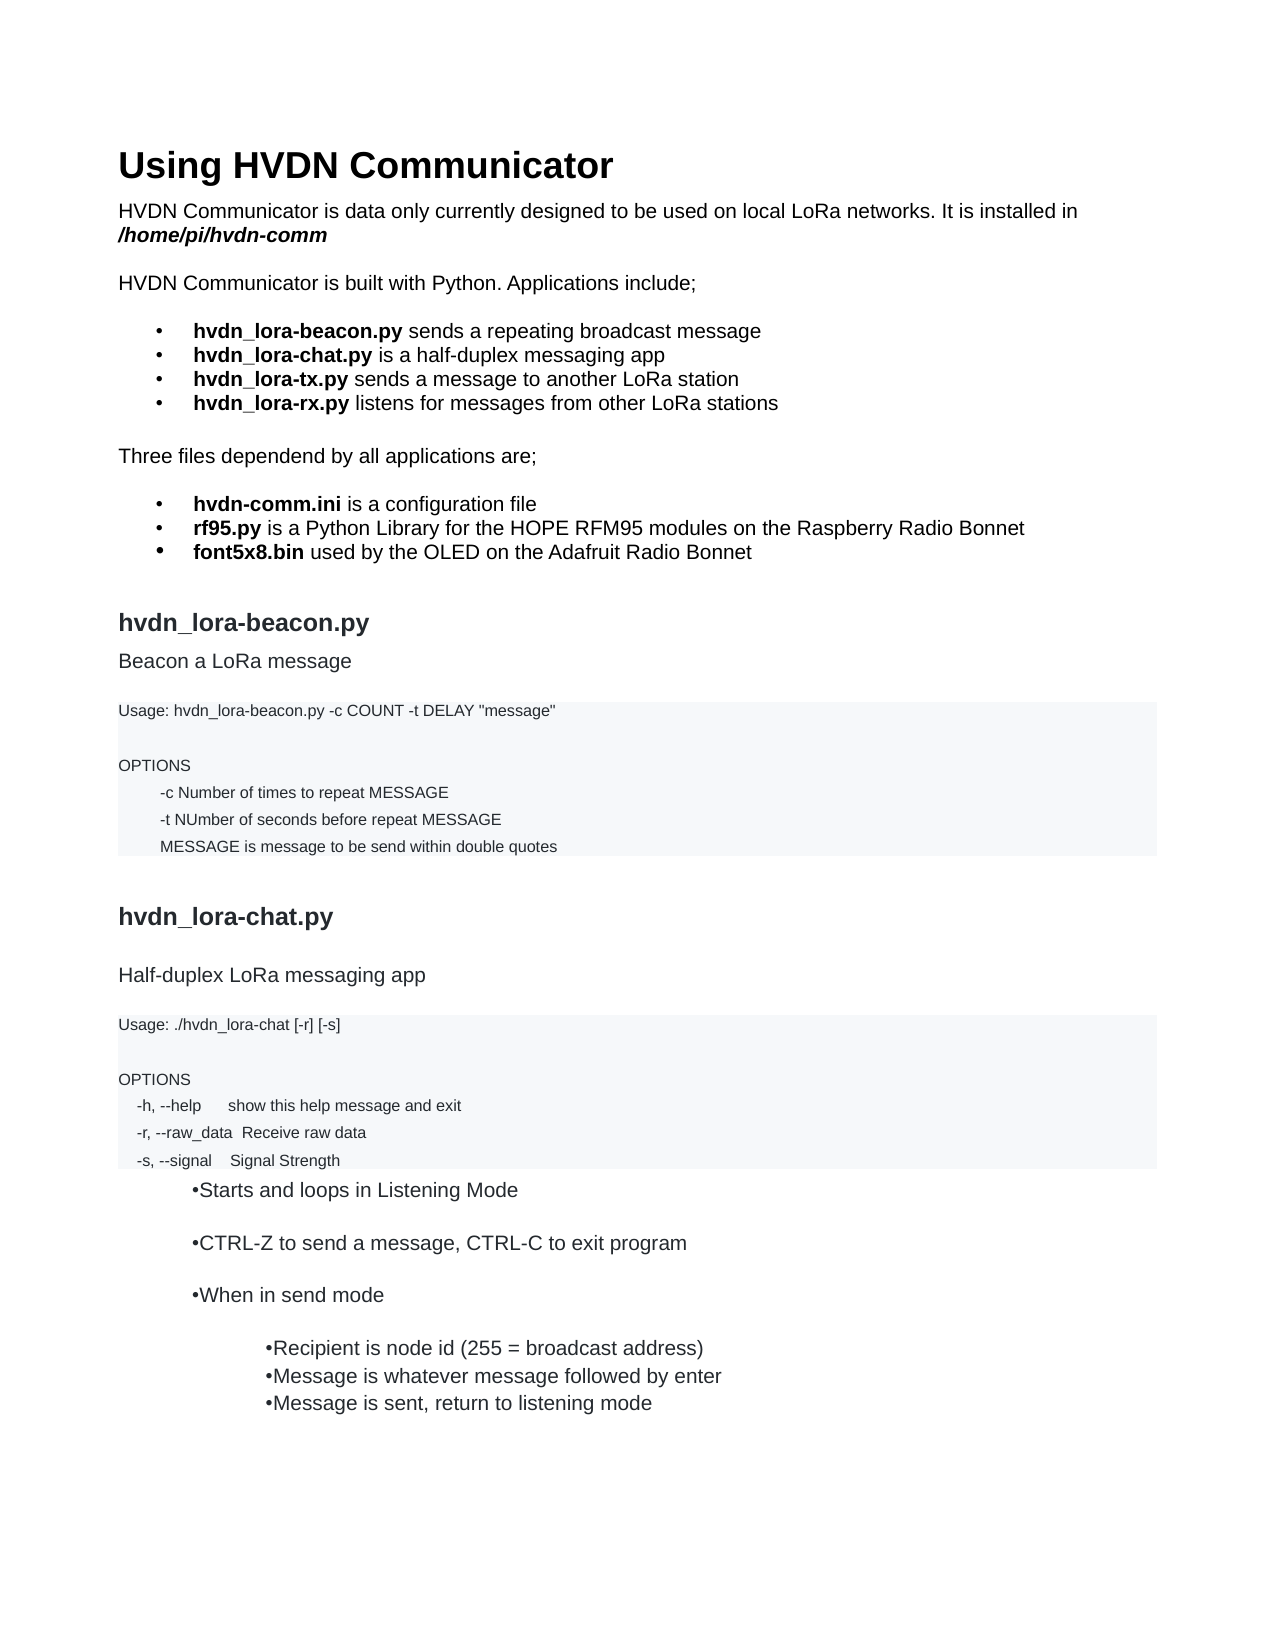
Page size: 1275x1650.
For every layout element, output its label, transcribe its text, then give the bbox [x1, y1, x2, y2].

list hvdn_lora-beacon.py sends a repeating broadcast message [156, 318, 1157, 343]
text MESSAGE is message to be send within double quotes [118, 837, 1157, 856]
text HVDN Communicator is built with Python. Applications include; [118, 271, 1157, 294]
list font5x8.bin used by the OLED on the Adafruit Radio Bonnet [156, 539, 1157, 564]
list Recipient is node id (255 = broadcast address) [118, 1336, 1157, 1360]
subtitle Using HVDN Communicator [118, 143, 1157, 186]
text HVDN Communicator is data only currently designed to be used on local LoRa networks. It is installed in /home/pi/hvdn-comm [118, 199, 1157, 247]
text Three files dependend by all applications are; [118, 443, 1157, 467]
list hvdn_lora-tx.py sends a message to another LoRa station [156, 367, 1157, 391]
text Usage: ./hvdn_lora-chat [-r] [-s] [118, 1015, 1157, 1034]
list rf95.py is a Python Library for the HOPE RFM95 modules on the Raspberry Radio Bonnet [156, 516, 1157, 539]
list hvdn-comm.ini is a configuration file [156, 491, 1157, 516]
list When in send mode [118, 1283, 1157, 1307]
subtitle hvdn_lora-beacon.py [118, 608, 1157, 637]
text -t NUmber of seconds before repeat MESSAGE [118, 810, 1157, 829]
text Usage: hvdn_lora-beacon.py -c COUNT -t DELAY "message" [118, 702, 1157, 720]
list hvdn_lora-chat.py is a half-duplex messaging app [156, 343, 1157, 367]
list Message is whatever message followed by enter [118, 1363, 1157, 1387]
text Beacon a LoRa message [118, 649, 1157, 673]
text Half-duplex LoRa messaging app [118, 963, 1157, 987]
text OPTIONS [118, 756, 1157, 775]
list CTRL-Z to send a message, CTRL-C to exit program [118, 1231, 1157, 1255]
text -s, --signal Signal Strength [118, 1151, 1157, 1169]
list hvdn_lora-rx.py listens for messages from other LoRa stations [156, 391, 1157, 415]
list Starts and loops in Listening Mode [118, 1178, 1157, 1202]
text -c Number of times to repeat MESSAGE [118, 783, 1157, 802]
text OPTIONS [118, 1070, 1157, 1088]
list Message is sent, return to listening mode [118, 1391, 1157, 1415]
subtitle hvdn_lora-chat.py [118, 902, 1157, 931]
text -r, --raw_data Receive raw data [118, 1124, 1157, 1142]
text -h, --help show this help message and exit [118, 1097, 1157, 1115]
